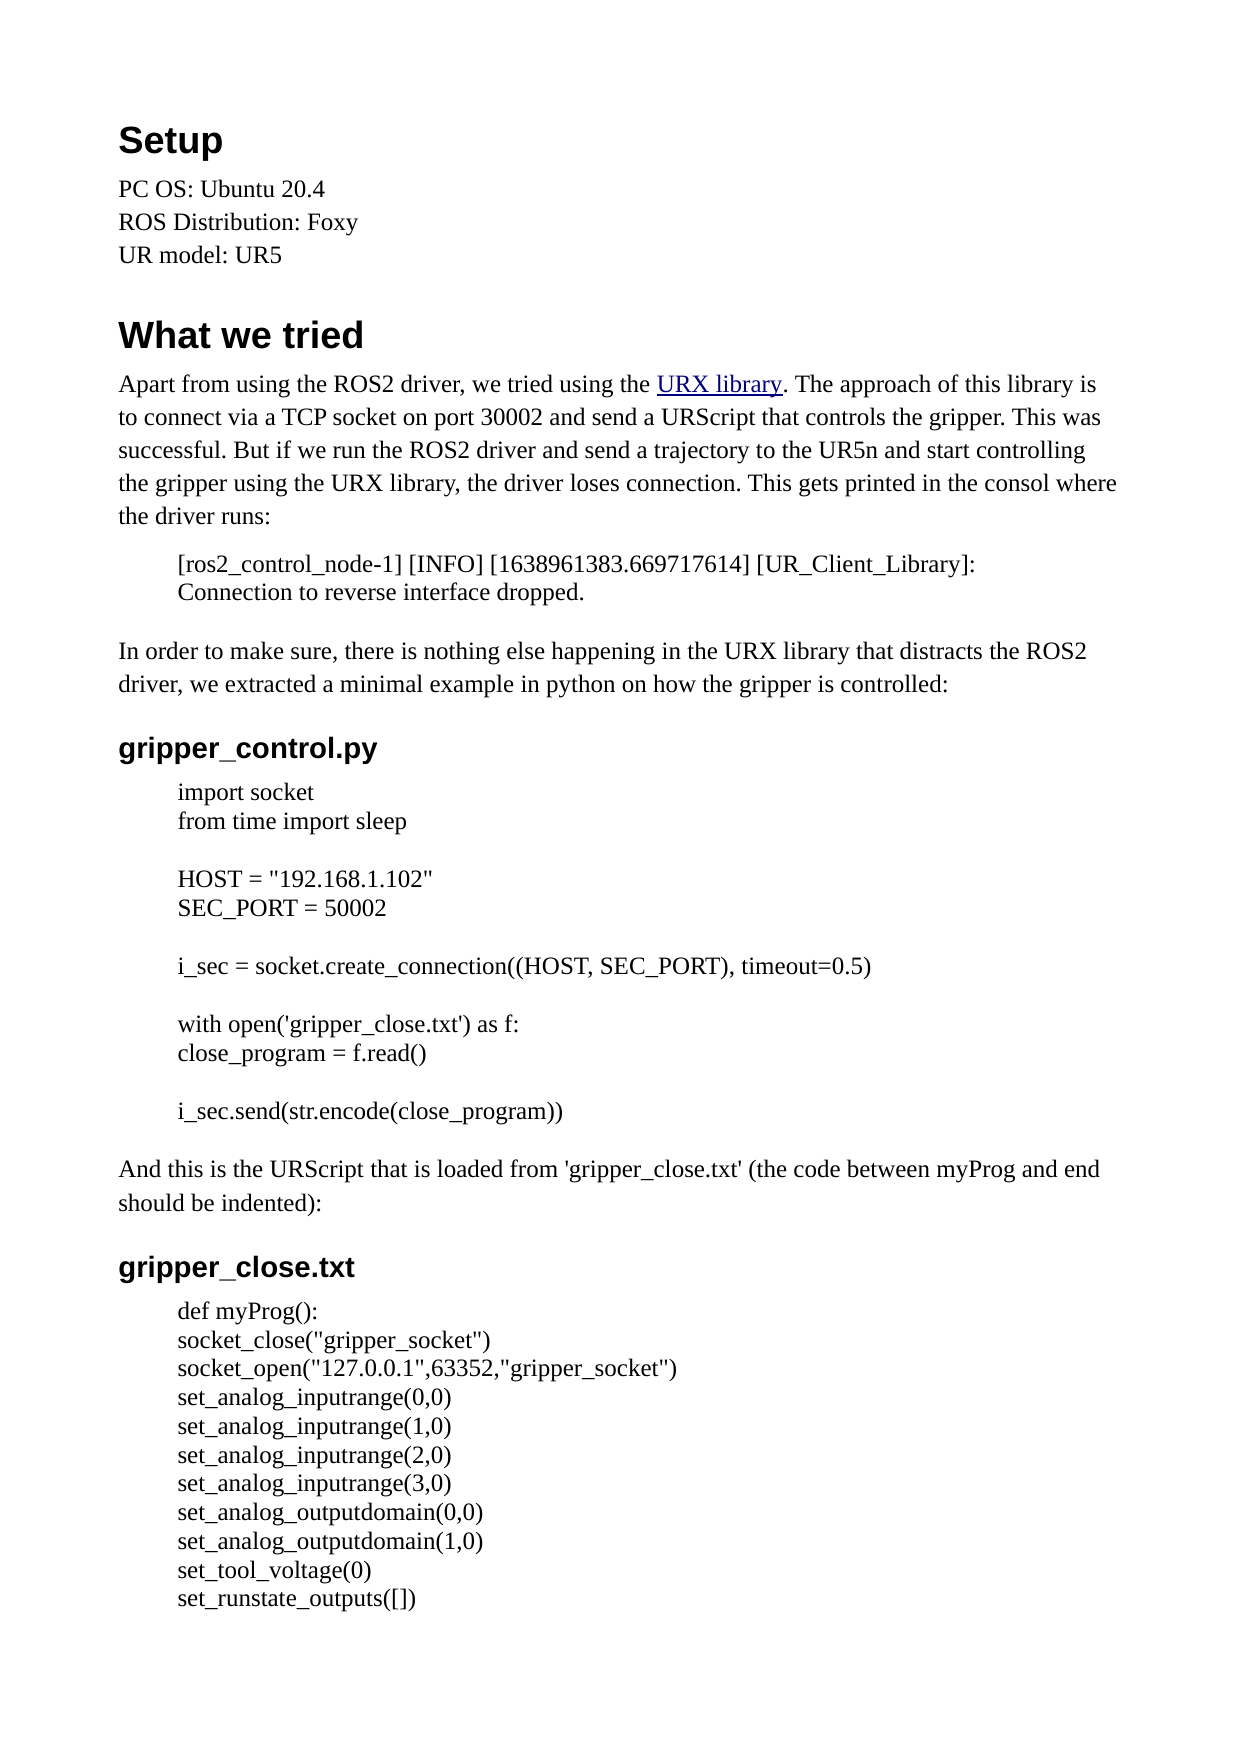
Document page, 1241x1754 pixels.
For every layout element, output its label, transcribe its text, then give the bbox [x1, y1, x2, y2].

text def myProg(): socket_close("gripper_socket") socket_open("127.0.0.1",63352,"gripper_socket") set_analog_inputrange(0,0) set_analog_inputrange(1,0) set_analog_inputrange(2,0) set_analog_inputrange(3,0) set_analog_outputdomain(0,0) set_analog_outputdomain(1,0) set_tool_voltage(0) set_runstate_outputs([]) [177, 1296, 1063, 1612]
text i_sec.send(str.encode(close_program)) [177, 1096, 1063, 1125]
text Apart from using the ROS2 driver, we tried using the URX library. The approach of this library is to connect via a TCP socket on port 30002 and send a URScript that controls the gripper. This was successful. But if we run the ROS2 driver and send a trajectory to the UR5n and start controlling the gripper using the URX library, the driver loses connection. This gets printed in the consol where the driver runs: [118, 369, 1122, 530]
text And this is the URScript that is loaded from 'gripper_close.txt' (the code between myProg and end should be indented): [118, 1154, 1122, 1216]
text with open('gripper_close.txt') as f: close_program = f.read() [177, 1009, 1063, 1067]
text [ros2_control_node-1] [INFO] [1638961383.669717614] [UR_Client_Library]: Connection to reverse interface dropped. [177, 549, 1063, 606]
subtitle gripper_close.txt [118, 1250, 1122, 1283]
text In order to make sure, there is nothing else happening in the URX library that distracts the ROS2 driver, we extracted a minimal example in python on how the gripper is controlled: [118, 636, 1122, 697]
subtitle gripper_control.py [118, 731, 1122, 765]
subtitle What we tried [118, 313, 1122, 357]
text HOST = "192.168.1.102" SEC_PORT = 50002 [177, 864, 1063, 922]
text i_sec = socket.create_connection((HOST, SEC_PORT), timeout=0.5) [177, 951, 1063, 980]
text import socket from time import sleep [177, 777, 1063, 835]
subtitle Setup [118, 118, 1122, 162]
text PC OS: Ubuntu 20.4 ROS Distribution: Foxy UR model: UR5 [118, 174, 1122, 269]
